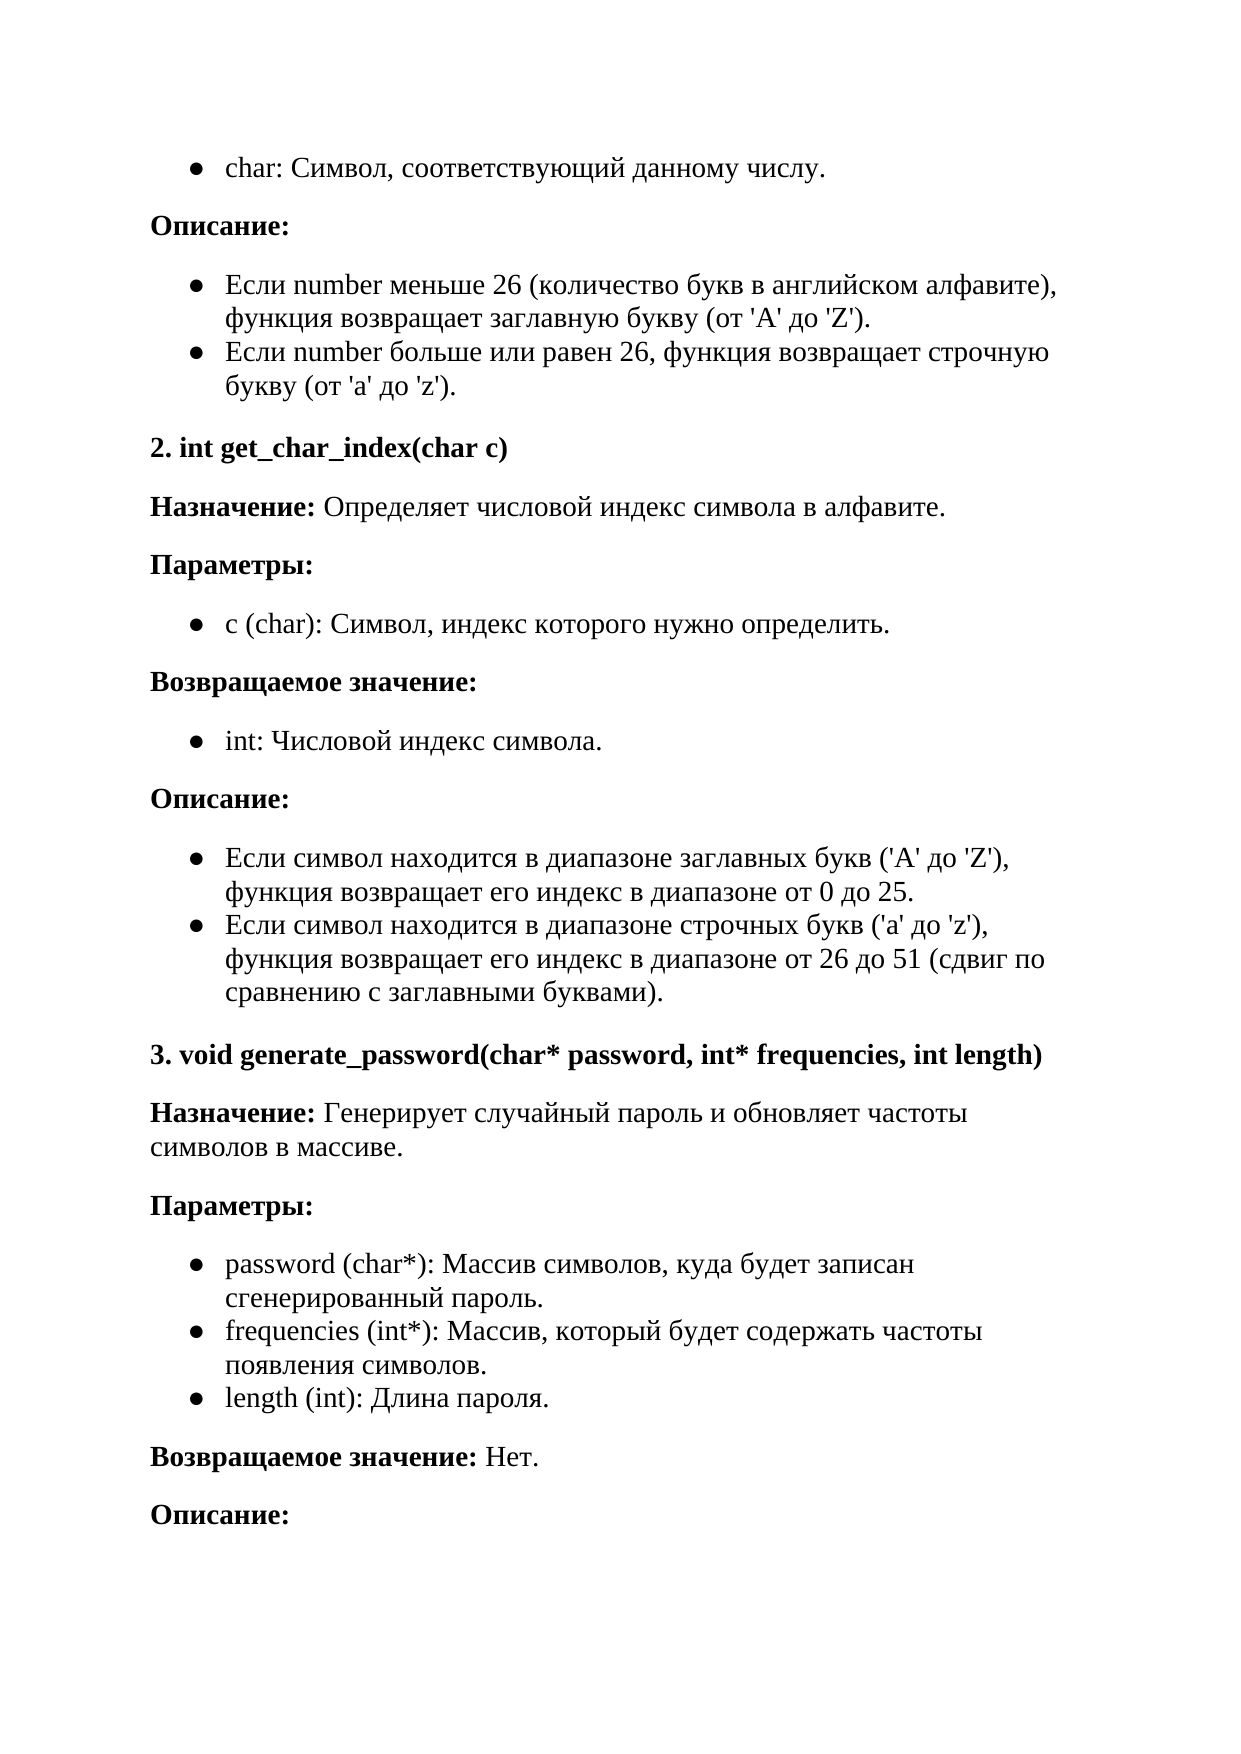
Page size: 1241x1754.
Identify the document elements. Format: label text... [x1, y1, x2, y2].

text Описание: [150, 1497, 1090, 1531]
list frequencies (int*): Массив, который будет содержать частоты появления символов. [187, 1313, 1090, 1380]
subtitle 2. int get_char_index(char c) [150, 430, 1090, 464]
text Описание: [150, 208, 1090, 242]
list password (char*): Массив символов, куда будет записан сгенерированный пароль. [187, 1246, 1090, 1313]
list Если символ находится в диапазоне строчных букв ('a' до 'z'), функция возвращает его индекс в диапазоне от 26 до 51 (сдвиг по сравнению с заглавными буквами). [187, 907, 1090, 1008]
subtitle 3. void generate_password(char* password, int* frequencies, int length) [150, 1037, 1090, 1071]
text Возвращаемое значение: Нет. [150, 1439, 1090, 1472]
text Назначение: Генерирует случайный пароль и обновляет частоты символов в массиве. [150, 1096, 1090, 1163]
list int: Числовой индекс символа. [187, 723, 1090, 757]
list c (char): Символ, индекс которого нужно определить. [187, 606, 1090, 639]
text Параметры: [150, 547, 1090, 581]
list Если number меньше 26 (количество букв в английском алфавите), функция возвращает заглавную букву (от 'A' до 'Z'). [187, 267, 1090, 334]
list length (int): Длина пароля. [187, 1380, 1090, 1414]
text Назначение: Определяет числовой индекс символа в алфавите. [150, 489, 1090, 522]
text Параметры: [150, 1188, 1090, 1221]
text Возвращаемое значение: [150, 664, 1090, 698]
list Если number больше или равен 26, функция возвращает строчную букву (от 'a' до 'z'). [187, 334, 1090, 401]
list char: Символ, соответствующий данному числу. [187, 150, 1090, 183]
list Если символ находится в диапазоне заглавных букв ('A' до 'Z'), функция возвращает его индекс в диапазоне от 0 до 25. [187, 840, 1090, 907]
text Описание: [150, 782, 1090, 815]
